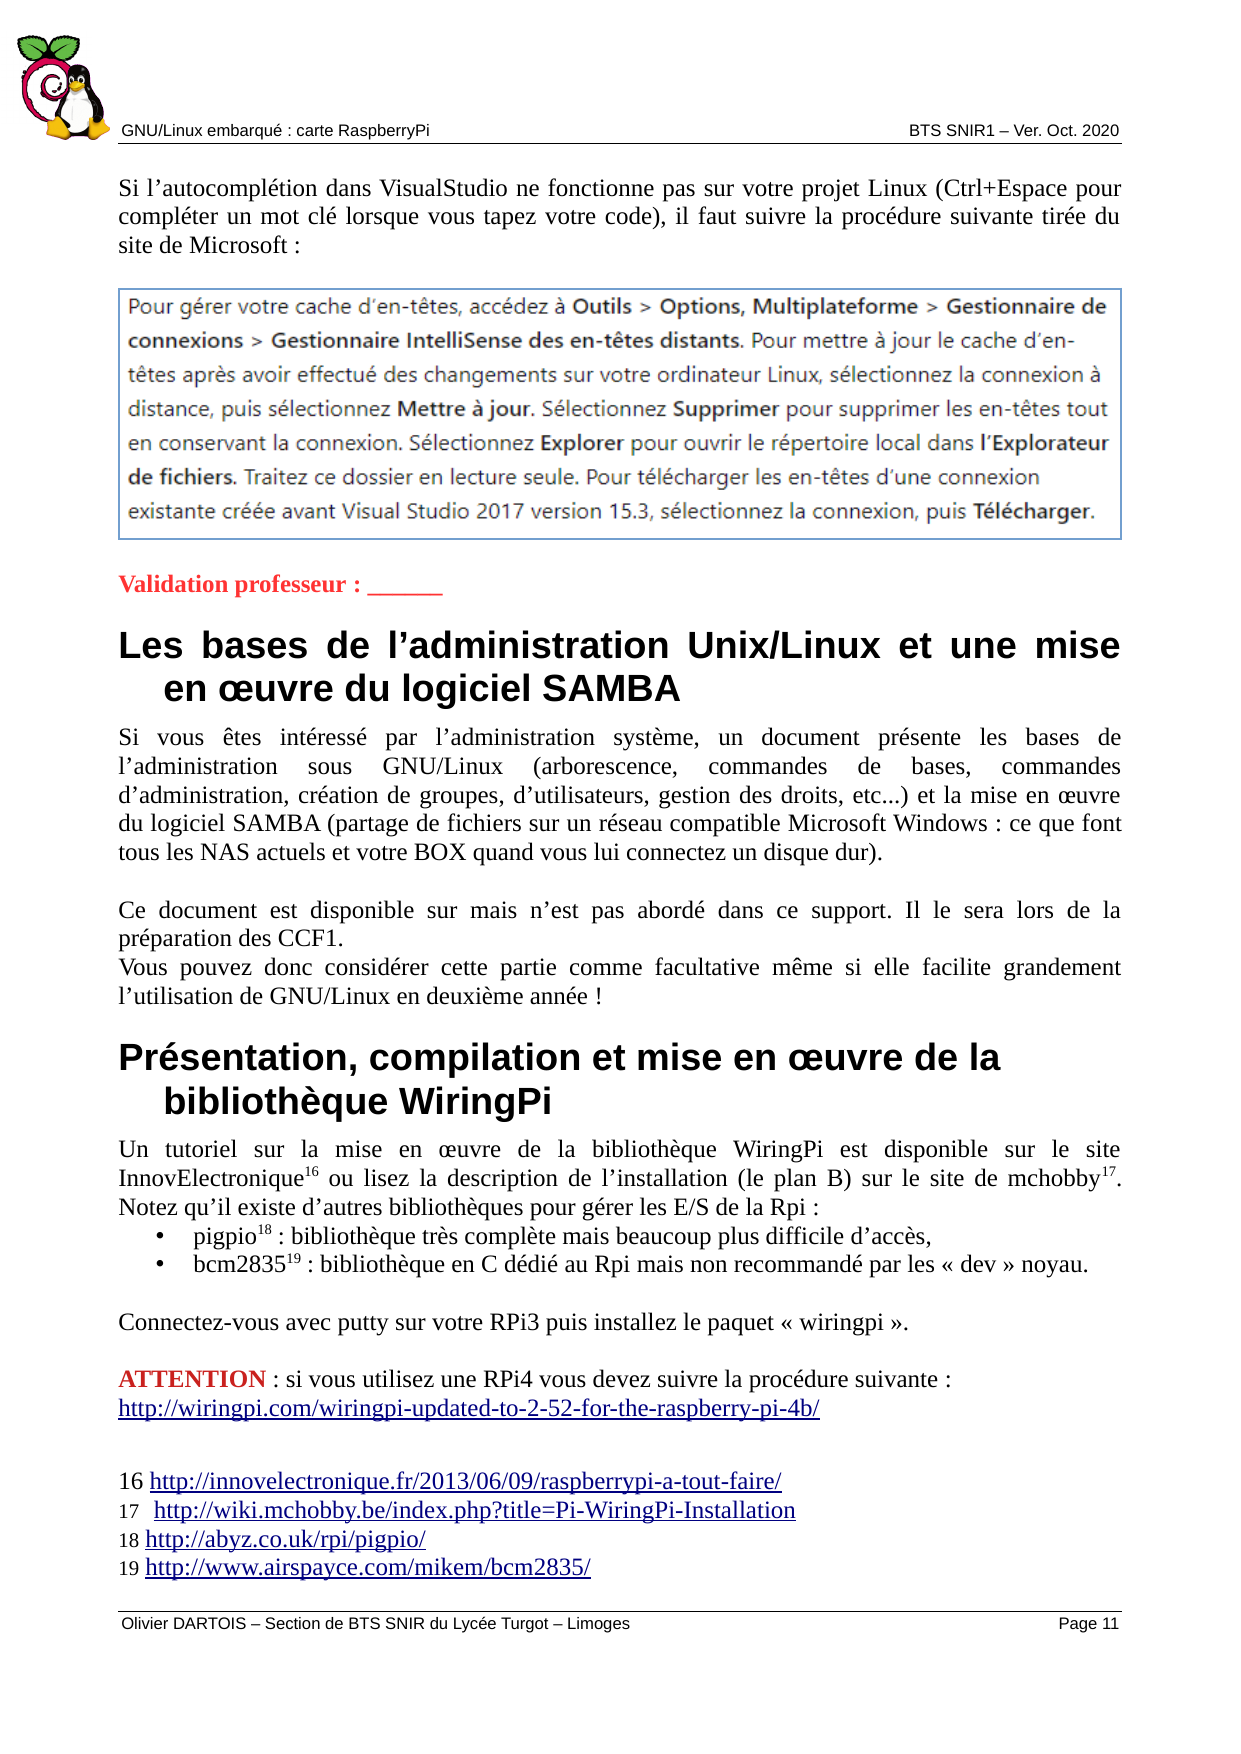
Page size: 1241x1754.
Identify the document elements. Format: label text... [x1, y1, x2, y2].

text Si vous êtes intéressé par l’administration système, un document présente les bases de l’administration sous GNU/Linux (arborescence, commandes de bases, commandes d’administration, création de groupes, d’utilisateurs, gestion des droits, etc...) et la mise en œuvre du logiciel SAMBA (partage de fichiers sur un réseau compatible Microsoft Windows : ce que font tous les NAS actuels et votre BOX quand vous lui connectez un disque dur). [118, 722, 1122, 866]
text Connectez-vous avec putty sur votre RPi3 puis installez le paquet « wiringpi ». [118, 1307, 1122, 1336]
picture [0, 31, 112, 142]
list http://abyz.co.uk/rpi/pigpio/ [118, 1524, 1122, 1552]
text Un tutoriel sur la mise en œuvre de la bibliothèque WiringPi est disponible sur le site InnovElectronique ou lisez la description de l’installation (le plan B) sur le site de mchobby. Notez qu’il existe d’autres bibliothèques pour gérer les E/S de la Rpi : [118, 1134, 1122, 1221]
list bcm2835 : bibliothèque en C dédié au Rpi mais non recommandé par les « dev » noyau. [156, 1249, 1122, 1278]
text Ce document est disponible sur mais n’est pas abordé dans ce support. Il le sera lors de la préparation des CCF1. [118, 895, 1122, 952]
text ATTENTION : si vous utilisez une RPi4 vous devez suivre la procédure suivante : [118, 1364, 1122, 1393]
subtitle Présentation, compilation et mise en œuvre de la bibliothèque WiringPi [118, 1035, 1122, 1122]
list pigpio : bibliothèque très complète mais beaucoup plus difficile d’accès, [156, 1221, 1122, 1249]
subtitle Les bases de l’administration Unix/Linux et une mise en œuvre du logiciel SAMBA [118, 622, 1122, 710]
text Si l’autocomplétion dans VisualStudio ne fonctionne pas sur votre projet Linux (Ctrl+Espace pour compléter un mot clé lorsque vous tapez votre code), il faut suivre la procédure suivante tirée du site de Microsoft : [118, 173, 1122, 259]
text http://innovelectronique.fr/2013/06/09/raspberrypi-a-tout-faire/ [118, 1466, 1122, 1495]
list http://www.airspayce.com/mikem/bcm2835/ [118, 1552, 1122, 1581]
text Validation professeur : ______ [118, 569, 1122, 597]
text Vous pouvez donc considérer cette partie comme facultative même si elle facilite grandement l’utilisation de GNU/Linux en deuxième année ! [118, 952, 1122, 1010]
text http://wiringpi.com/wiringpi-updated-to-2-52-for-the-raspberry-pi-4b/ [118, 1393, 1122, 1422]
text http://wiki.mchobby.be/index.php?title=Pi-WiringPi-Installation [118, 1495, 1122, 1524]
picture [123, 292, 1118, 535]
